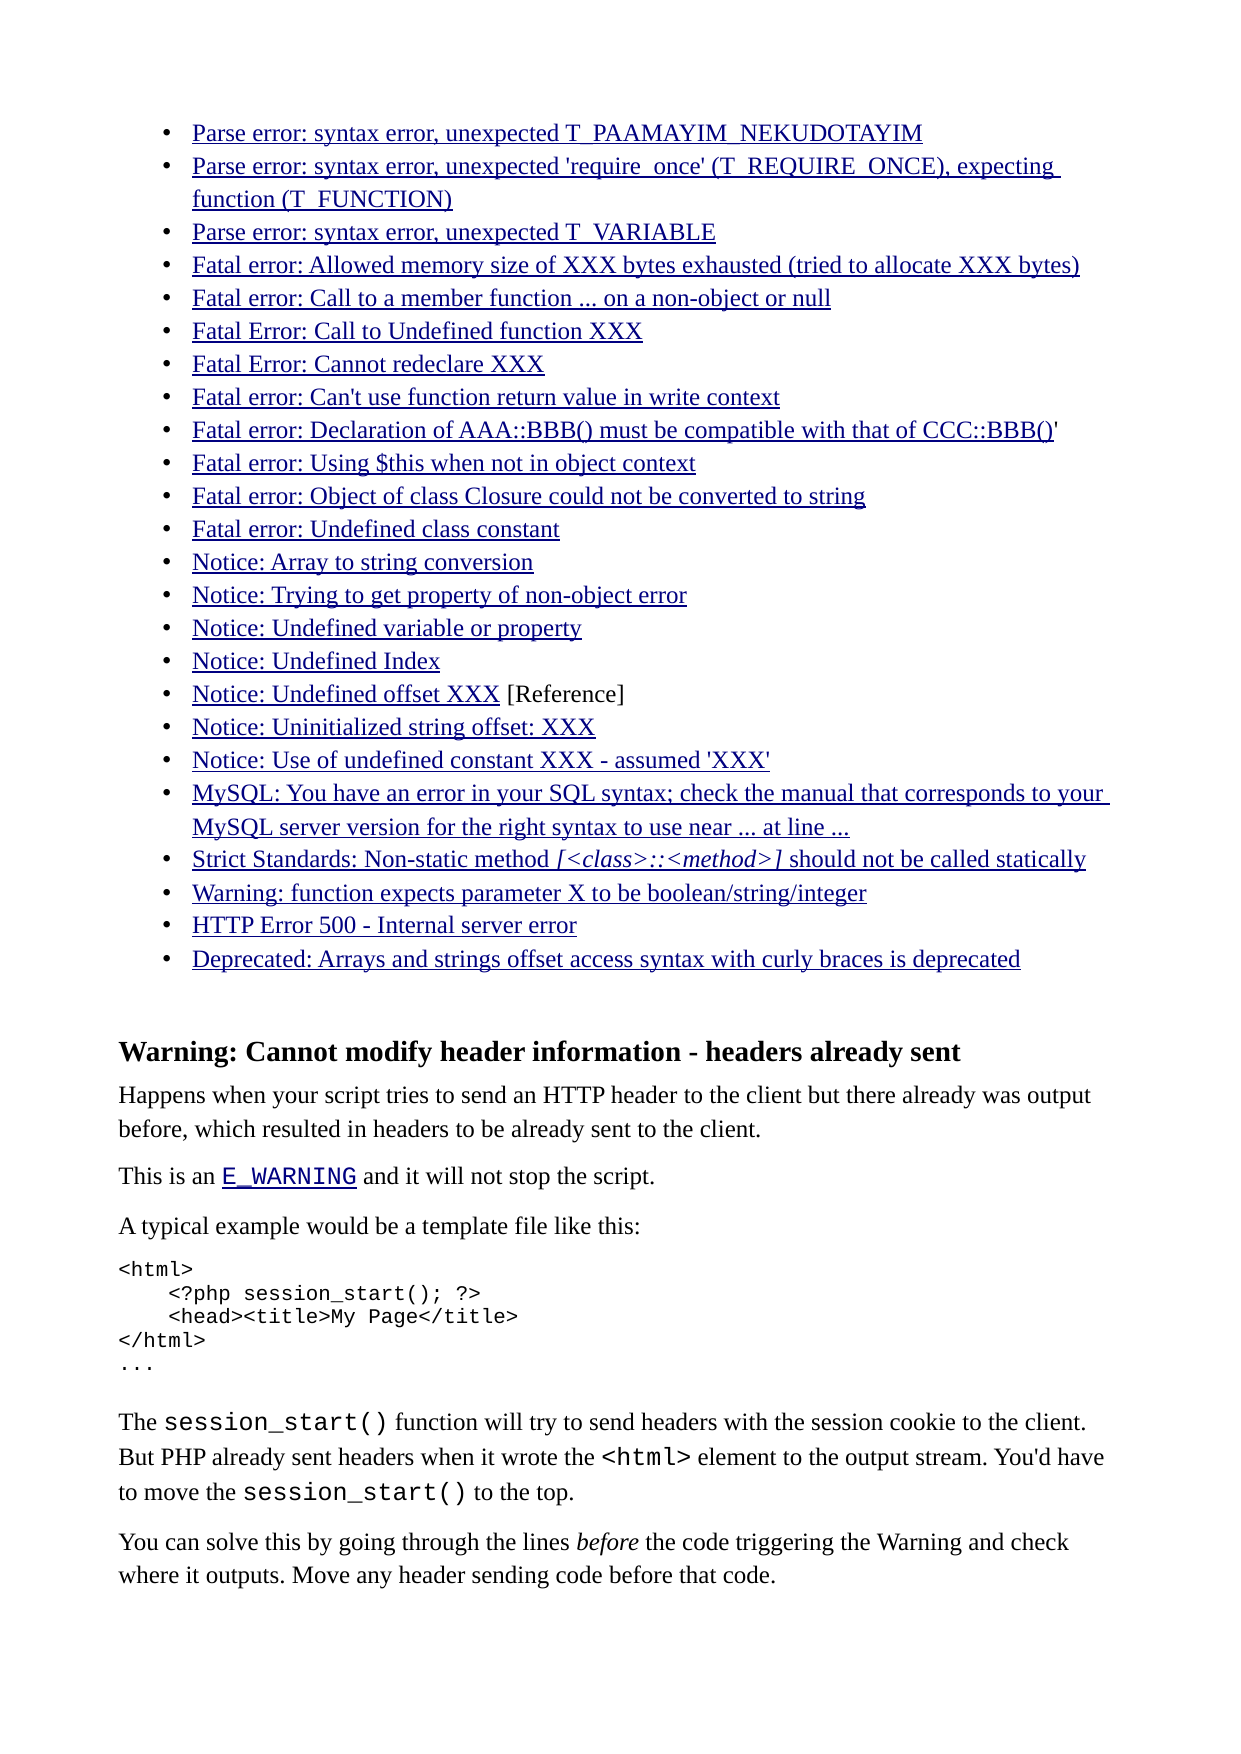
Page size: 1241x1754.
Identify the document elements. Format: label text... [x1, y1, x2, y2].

text This is an E_WARNING and it will not stop the script. [118, 1161, 1122, 1192]
list Notice: Trying to get property of non-object error [162, 580, 1122, 609]
text You can solve this by going through the lines before the code triggering the Warning and check where it outputs. Move any header sending code before that code. [118, 1527, 1122, 1588]
list HTTP Error 500 - Internal server error [162, 911, 1122, 939]
list Notice: Uninitialized string offset: XXX [162, 712, 1122, 741]
list Notice: Undefined Index [162, 646, 1122, 675]
list Deprecated: Arrays and strings offset access syntax with curly braces is deprecated [162, 944, 1122, 972]
list Fatal error: Using $this when not in object context [162, 448, 1122, 477]
subtitle Warning: Cannot modify header information - headers already sent [118, 1034, 1122, 1068]
text The session_start() function will try to send headers with the session cookie to the client. But PHP already sent headers when it wrote the <html> element to the output stream. You'd have to move the session_start() to the top. [118, 1407, 1122, 1508]
text <?php session_start(); ?> [118, 1282, 1122, 1306]
list Fatal error: Can't use function return value in write context [162, 382, 1122, 411]
text ... [118, 1353, 1122, 1377]
list Fatal error: Allowed memory size of XXX bytes exhausted (tried to allocate XXX bytes) [162, 250, 1122, 279]
list Notice: Use of undefined constant XXX - assumed 'XXX' [162, 746, 1122, 774]
list Fatal error: Object of class Closure could not be converted to string [162, 481, 1122, 510]
list Fatal Error: Cannot redeclare XXX [162, 349, 1122, 378]
list MySQL: You have an error in your SQL syntax; check the manual that corresponds to your MySQL server version for the right syntax to use near ... at line ... [162, 778, 1122, 840]
list Notice: Array to string conversion [162, 547, 1122, 576]
text A typical example would be a template file like this: [118, 1211, 1122, 1240]
list Fatal Error: Call to Undefined function XXX [162, 316, 1122, 345]
list Strict Standards: Non-static method [<class>::<method>] should not be called statically [162, 844, 1122, 873]
list Notice: Undefined variable or property [162, 613, 1122, 642]
text <html> [118, 1259, 1122, 1282]
text </html> [118, 1330, 1122, 1353]
text Happens when your script tries to send an HTTP header to the client but there already was output before, which resulted in headers to be already sent to the client. [118, 1081, 1122, 1142]
text <head><title>My Page</title> [118, 1306, 1122, 1330]
list Parse error: syntax error, unexpected 'require_once' (T_REQUIRE_ONCE), expecting function (T_FUNCTION) [162, 151, 1122, 213]
list Warning: function expects parameter X to be boolean/string/integer [162, 878, 1122, 906]
list Parse error: syntax error, unexpected T_PAAMAYIM_NEKUDOTAYIM [162, 118, 1122, 147]
list Fatal error: Call to a member function ... on a non-object or null [162, 283, 1122, 312]
list Parse error: syntax error, unexpected T_VARIABLE [162, 217, 1122, 246]
list Fatal error: Undefined class constant [162, 514, 1122, 543]
list Notice: Undefined offset XXX [Reference] [162, 679, 1122, 708]
list Fatal error: Declaration of AAA::BBB() must be compatible with that of CCC::BBB()' [162, 415, 1122, 444]
